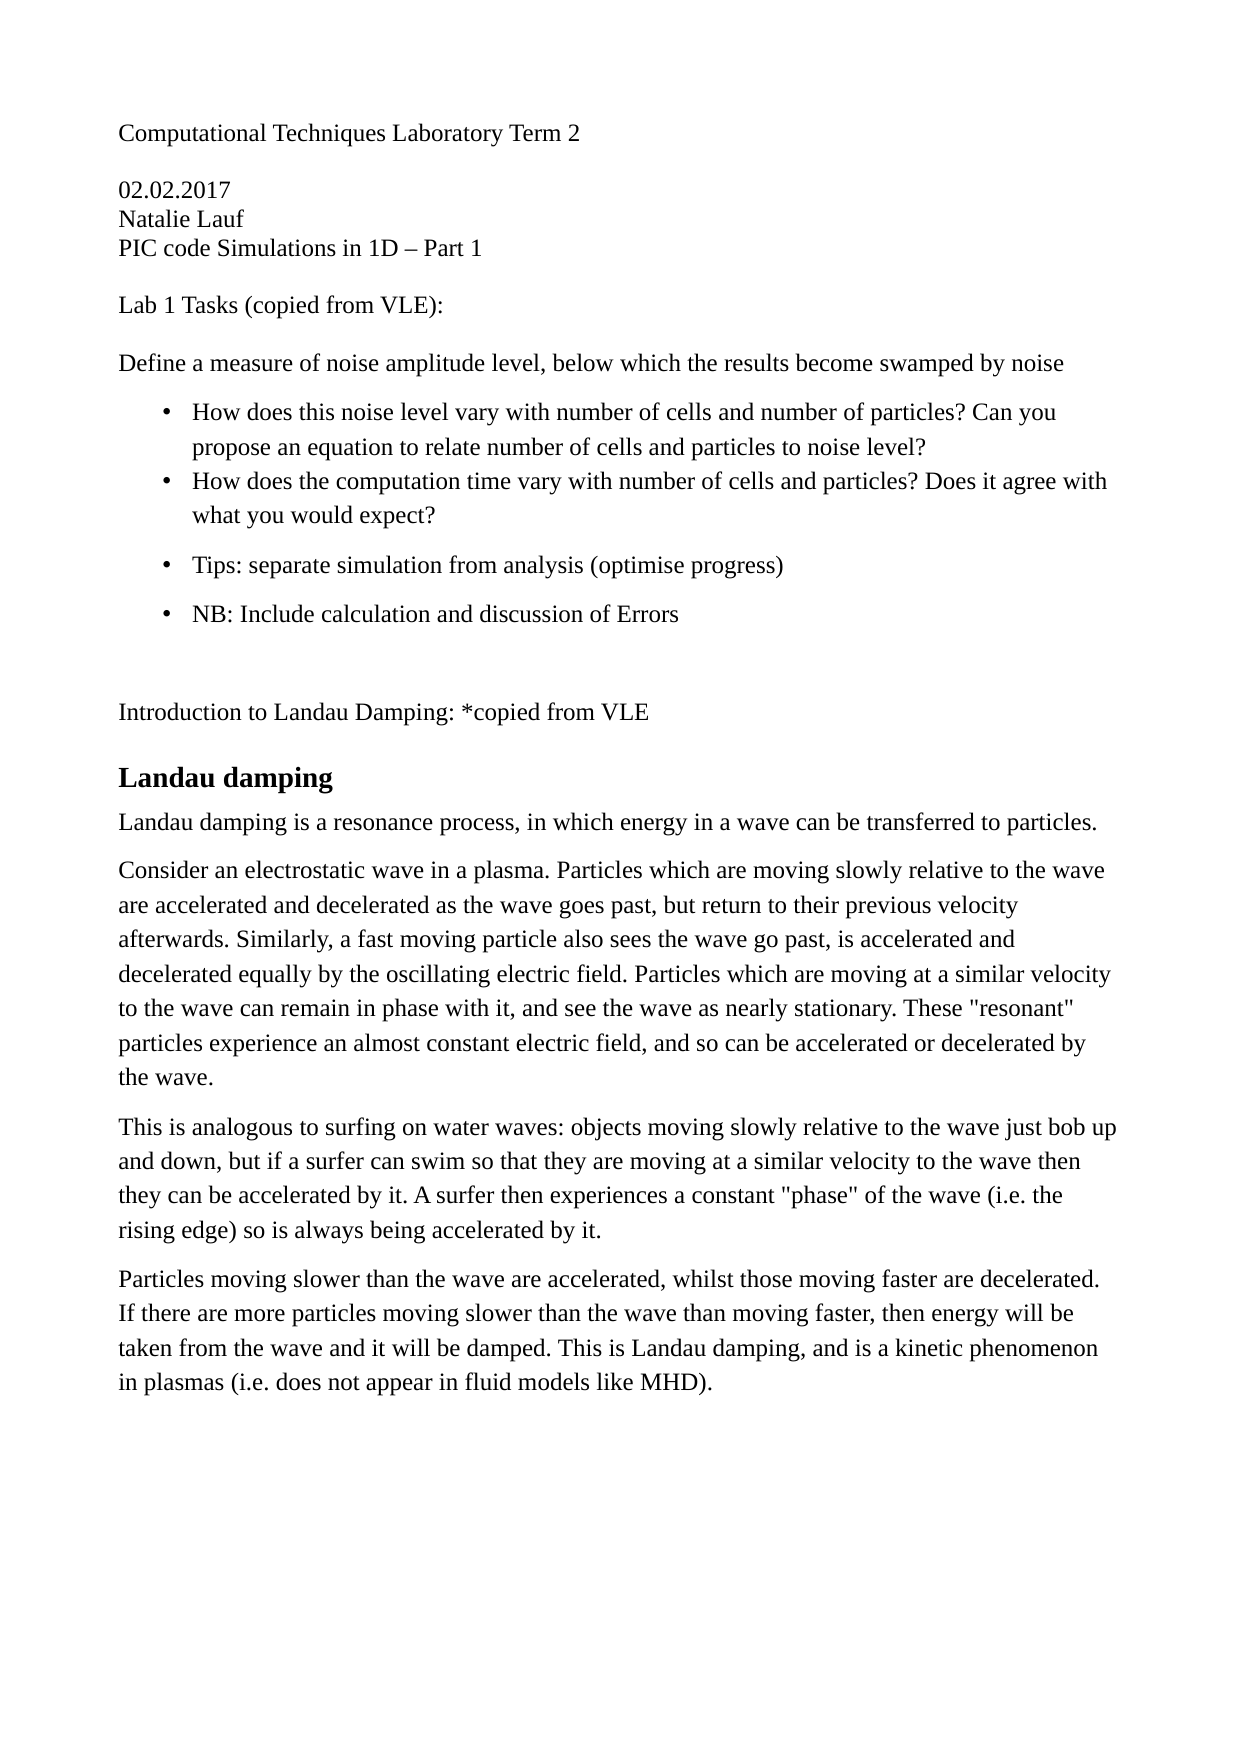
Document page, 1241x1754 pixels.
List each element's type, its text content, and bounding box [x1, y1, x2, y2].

text Landau damping is a resonance process, in which energy in a wave can be transferred to particles. [118, 807, 1122, 835]
text Consider an electrostatic wave in a plasma. Particles which are moving slowly relative to the wave are accelerated and decelerated as the wave goes past, but return to their previous velocity afterwards. Similarly, a fast moving particle also sees the wave go past, is accelerated and decelerated equally by the oscillating electric field. Particles which are moving at a similar velocity to the wave can remain in phase with it, and see the wave as nearly stationary. These "resonant" particles experience an almost constant electric field, and so can be accelerated or decelerated by the wave. [118, 856, 1122, 1091]
text Computational Techniques Laboratory Term 2 [118, 118, 1122, 147]
text PIC code Simulations in 1D – Part 1 [118, 233, 1122, 262]
text This is analogous to surfing on water waves: objects moving slowly relative to the wave just bob up and down, but if a surfer can swim so that they are moving at a similar velocity to the wave then they can be accelerated by it. A surfer then experiences a constant "phase" of the wave (i.e. the rising edge) so is always being accelerated by it. [118, 1112, 1122, 1244]
text Lab 1 Tasks (copied from VLE): [118, 291, 1122, 319]
text Natalie Lauf [118, 204, 1122, 233]
list How does this noise level vary with number of cells and number of particles? Can you propose an equation to relate number of cells and particles to noise level? [162, 397, 1122, 460]
list NB: Include calculation and discussion of Errors [162, 599, 1122, 627]
text Introduction to Landau Damping: *copied from VLE [118, 697, 1122, 726]
subtitle Landau damping [118, 761, 1122, 794]
text Particles moving slower than the wave are accelerated, whilst those moving faster are decelerated. If there are more particles moving slower than the wave than moving faster, then energy will be taken from the wave and it will be damped. This is Landau damping, and is a kinetic phenomenon in plasmas (i.e. does not appear in fluid models like MHD). [118, 1264, 1122, 1396]
list How does the computation time vary with number of cells and particles? Does it agree with what you would expect? [162, 466, 1122, 529]
list Tips: separate simulation from analysis (optimise progress) [162, 550, 1122, 578]
text Define a measure of noise amplitude level, below which the results become swamped by noise [118, 348, 1122, 377]
text 02.02.2017 [118, 176, 1122, 204]
